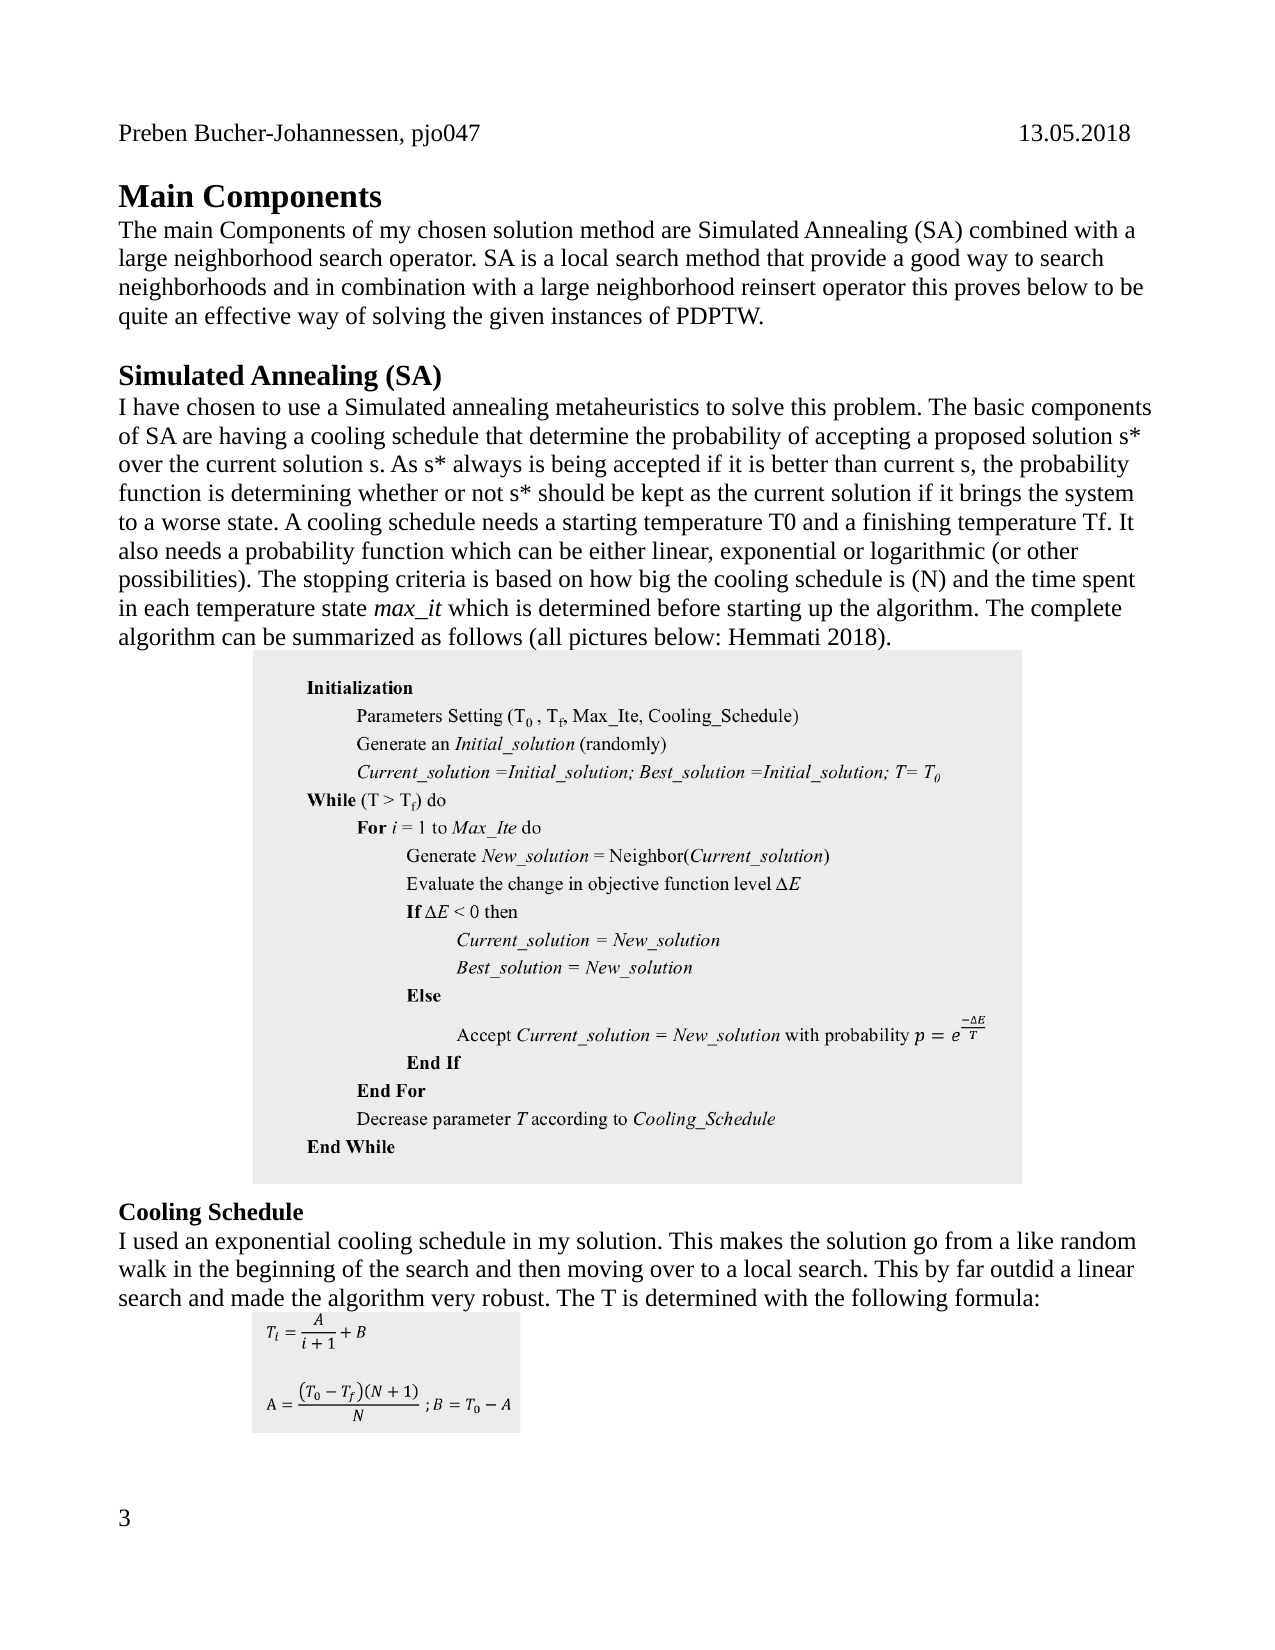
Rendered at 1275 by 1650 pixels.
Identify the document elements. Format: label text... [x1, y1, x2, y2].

text Main Components [118, 176, 1157, 215]
text I have chosen to use a Simulated annealing metaheuristics to solve this problem. The basic components of SA are having a cooling schedule that determine the probability of accepting a proposed solution s* over the current solution s. As s* always is being accepted if it is better than current s, the probability function is determining whether or not s* should be kept as the current solution if it brings the system to a worse state. A cooling schedule needs a starting temperature T0 and a finishing temperature Tf. It also needs a probability function which can be either linear, exponential or logarithmic (or other possibilities). The stopping criteria is based on how big the cooling schedule is (N) and the time spent in each temperature state max_it which is determined before starting up the algorithm. The complete algorithm can be summarized as follows (all pictures below: Hemmati 2018). [118, 392, 1157, 651]
picture [252, 650, 1023, 1184]
picture [251, 1312, 521, 1433]
text Cooling Schedule [118, 1197, 1157, 1226]
text I used an exponential cooling schedule in my solution. This makes the solution go from a like random walk in the beginning of the search and then moving over to a local search. This by far outdid a linear search and made the algorithm very robust. The T is determined with the following formula: [118, 1226, 1157, 1312]
text The main Components of my chosen solution method are Simulated Annealing (SA) combined with a large neighborhood search operator. SA is a local search method that provide a good way to search neighborhoods and in combination with a large neighborhood reinsert operator this proves below to be quite an effective way of solving the given instances of PDPTW. [118, 215, 1157, 330]
text Simulated Annealing (SA) [118, 358, 1157, 392]
